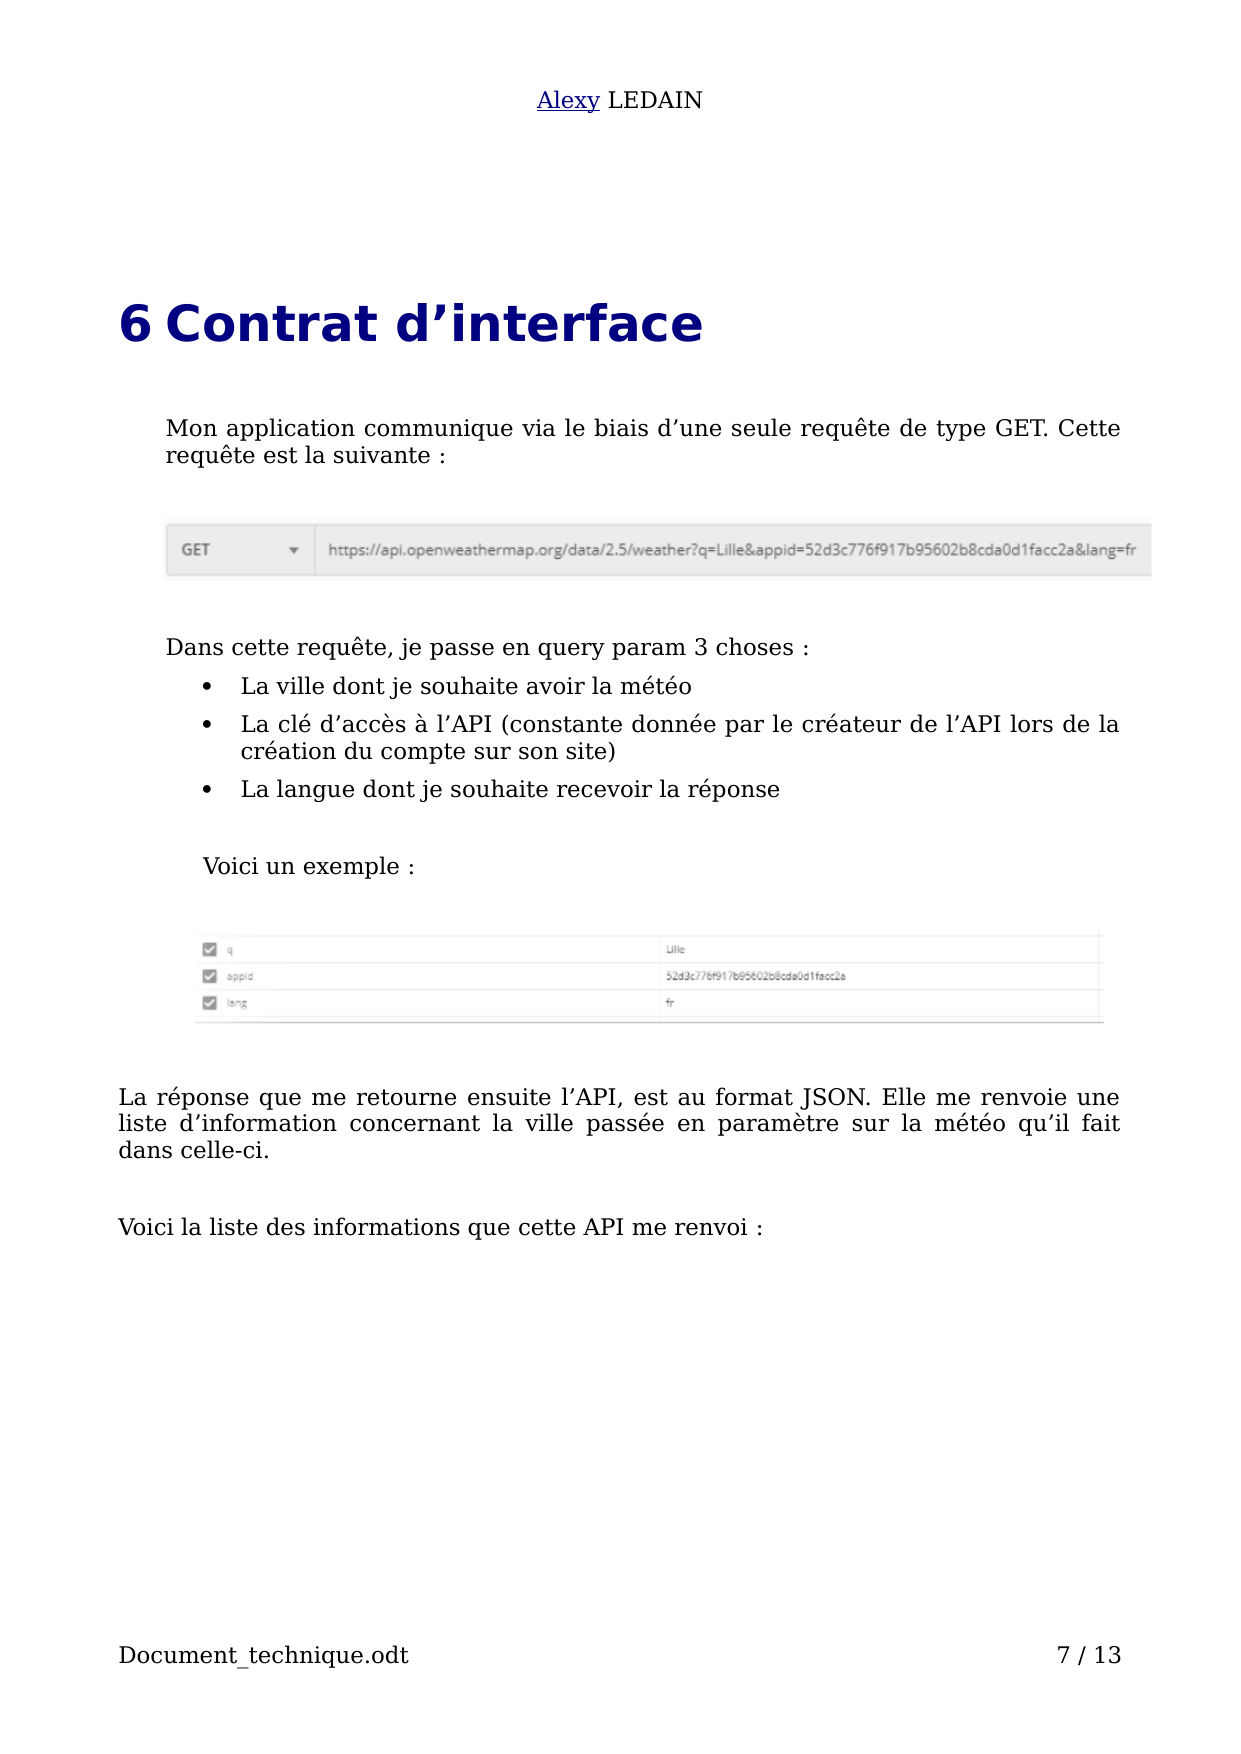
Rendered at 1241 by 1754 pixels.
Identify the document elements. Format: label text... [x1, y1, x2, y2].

list La langue dont je souhaite recevoir la réponse [203, 776, 1122, 803]
text Dans cette requête, je passe en query param 3 choses : [118, 634, 1122, 661]
text La réponse que me retourne ensuite l’API, est au format JSON. Elle me renvoie une liste d’information concernant la ville passée en paramètre sur la météo qu’il fait dans celle-ci. [118, 1084, 1122, 1164]
text Voici un exemple : [118, 853, 1122, 880]
text Mon application communique via le biais d’une seule requête de type GET. Cette requête est la suivante : [165, 416, 1122, 469]
subtitle Contrat d’interface [118, 295, 1122, 354]
text Voici la liste des informations que cette API me renvoi : [118, 1214, 1122, 1241]
list La ville dont je souhaite avoir la météo [203, 673, 1122, 699]
list La clé d’accès à l’API (constante donnée par le créateur de l’API lors de la création du compte sur son site) [203, 711, 1122, 765]
